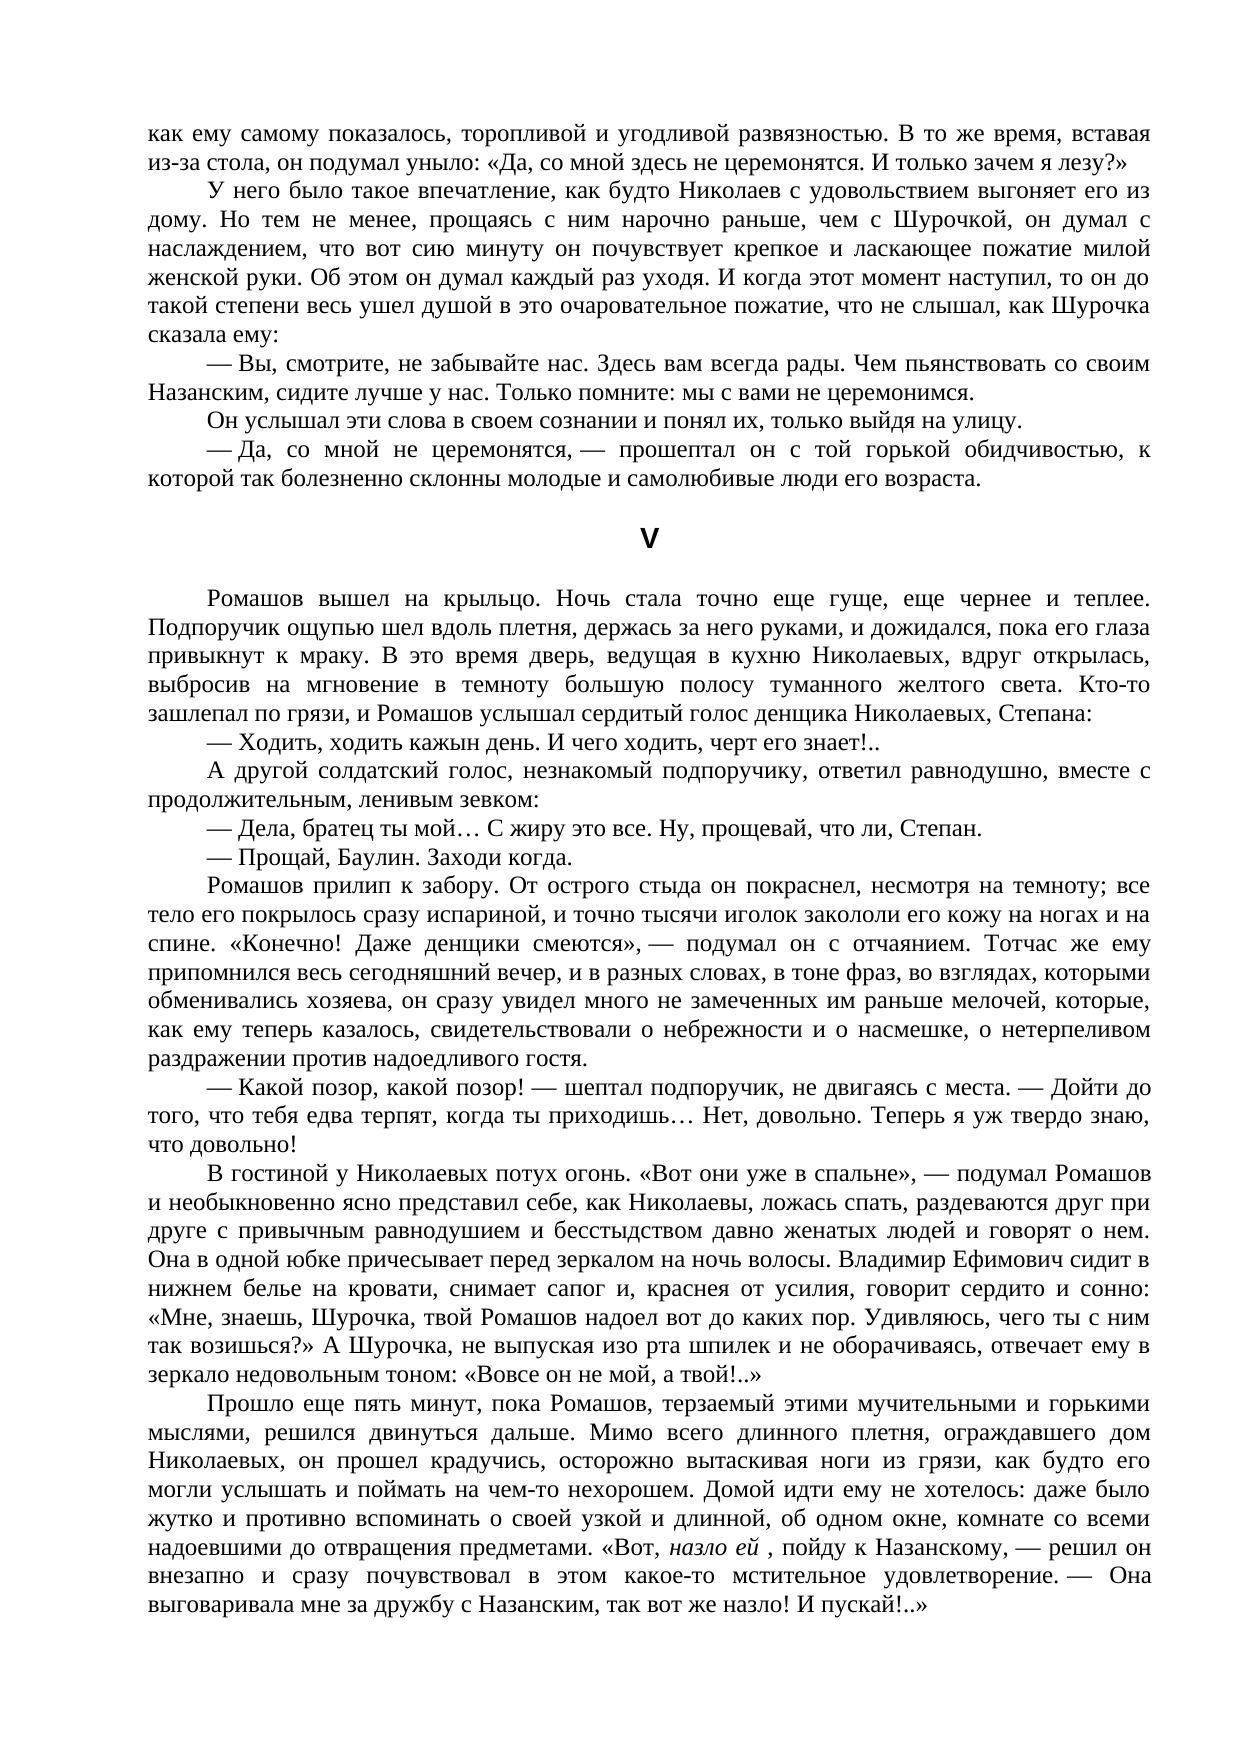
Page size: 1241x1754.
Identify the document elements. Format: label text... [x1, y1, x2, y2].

text — Ходить, ходить кажын день. И чего ходить, черт его знает!.. [148, 727, 1152, 755]
text — Прощай, Баулин. Заходи когда. [148, 842, 1152, 870]
text — Какой позор, какой позор! — шептал подпоручик, не двигаясь с места. — Дойти до того, что тебя едва терпят, когда ты приходишь… Нет, довольно. Теперь я уж твердо знаю, что довольно! [148, 1072, 1152, 1158]
text Он услышал эти слова в своем сознании и понял их, только выйдя на улицу. [148, 406, 1152, 434]
text — Дела, братец ты мой… С жиру это все. Ну, прощевай, что ли, Степан. [148, 813, 1152, 842]
text А другой солдатский голос, незнакомый подпоручику, ответил равнодушно, вместе с продолжительным, ленивым зевком: [148, 755, 1152, 813]
text как ему самому показалось, торопливой и угодливой развязностью. В то же время, вставая из-за стола, он подумал уныло: «Да, со мной здесь не церемонятся. И только зачем я лезу?» [148, 118, 1152, 176]
subtitle V [148, 521, 1152, 554]
text — Вы, смотрите, не забывайте нас. Здесь вам всегда рады. Чем пьянствовать со своим Назанским, сидите лучше у нас. Только помните: мы с вами не церемонимся. [148, 348, 1152, 406]
text Ромашов вышел на крыльцо. Ночь стала точно еще гуще, еще чернее и теплее. Подпоручик ощупью шел вдоль плетня, держась за него руками, и дожидался, пока его глаза привыкнут к мраку. В это время дверь, ведущая в кухню Николаевых, вдруг открылась, выбросив на мгновение в темноту большую полосу туманного желтого света. Кто-то зашлепал по грязи, и Ромашов услышал сердитый голос денщика Николаевых, Степана: [148, 583, 1152, 727]
text Прошло еще пять минут, пока Ромашов, терзаемый этими мучительными и горькими мыслями, решился двинуться дальше. Мимо всего длинного плетня, ограждавшего дом Николаевых, он прошел крадучись, осторожно вытаскивая ноги из грязи, как будто его могли услышать и поймать на чем-то нехорошем. Домой идти ему не хотелось: даже было жутко и противно вспоминать о своей узкой и длинной, об одном окне, комнате со всеми надоевшими до отвращения предметами. «Вот, назло ей , пойду к Назанскому, — решил он внезапно и сразу почувствовал в этом какое-то мстительное удовлетворение. — Она выговаривала мне за дружбу с Назанским, так вот же назло! И пускай!..» [148, 1388, 1152, 1618]
text В гостиной у Николаевых потух огонь. «Вот они уже в спальне», — подумал Ромашов и необыкновенно ясно представил себе, как Николаевы, ложась спать, раздеваются друг при друге с привычным равнодушием и бесстыдством давно женатых людей и говорят о нем. Она в одной юбке причесывает перед зеркалом на ночь волосы. Владимир Ефимович сидит в нижнем белье на кровати, снимает сапог и, краснея от усилия, говорит сердито и сонно: «Мне, знаешь, Шурочка, твой Ромашов надоел вот до каких пор. Удивляюсь, чего ты с ним так возишься?» А Шурочка, не выпуская изо рта шпилек и не оборачиваясь, отвечает ему в зеркало недовольным тоном: «Вовсе он не мой, а твой!..» [148, 1158, 1152, 1388]
text У него было такое впечатление, как будто Николаев с удовольствием выгоняет его из дому. Но тем не менее, прощаясь с ним нарочно раньше, чем с Шурочкой, он думал с наслаждением, что вот сию минуту он почувствует крепкое и ласкающее пожатие милой женской руки. Об этом он думал каждый раз уходя. И когда этот момент наступил, то он до такой степени весь ушел душой в это очаровательное пожатие, что не слышал, как Шурочка сказала ему: [148, 176, 1152, 348]
text Ромашов прилип к забору. От острого стыда он покраснел, несмотря на темноту; все тело его покрылось сразу испариной, и точно тысячи иголок закололи его кожу на ногах и на спине. «Конечно! Даже денщики смеются», — подумал он с отчаянием. Тотчас же ему припомнился весь сегодняшний вечер, и в разных словах, в тоне фраз, во взглядах, которыми обменивались хозяева, он сразу увидел много не замеченных им раньше мелочей, которые, как ему теперь казалось, свидетельствовали о небрежности и о насмешке, о нетерпеливом раздражении против надоедливого гостя. [148, 870, 1152, 1072]
text — Да, со мной не церемонятся, — прошептал он с той горькой обидчивостью, к которой так болезненно склонны молодые и самолюбивые люди его возраста. [148, 434, 1152, 492]
